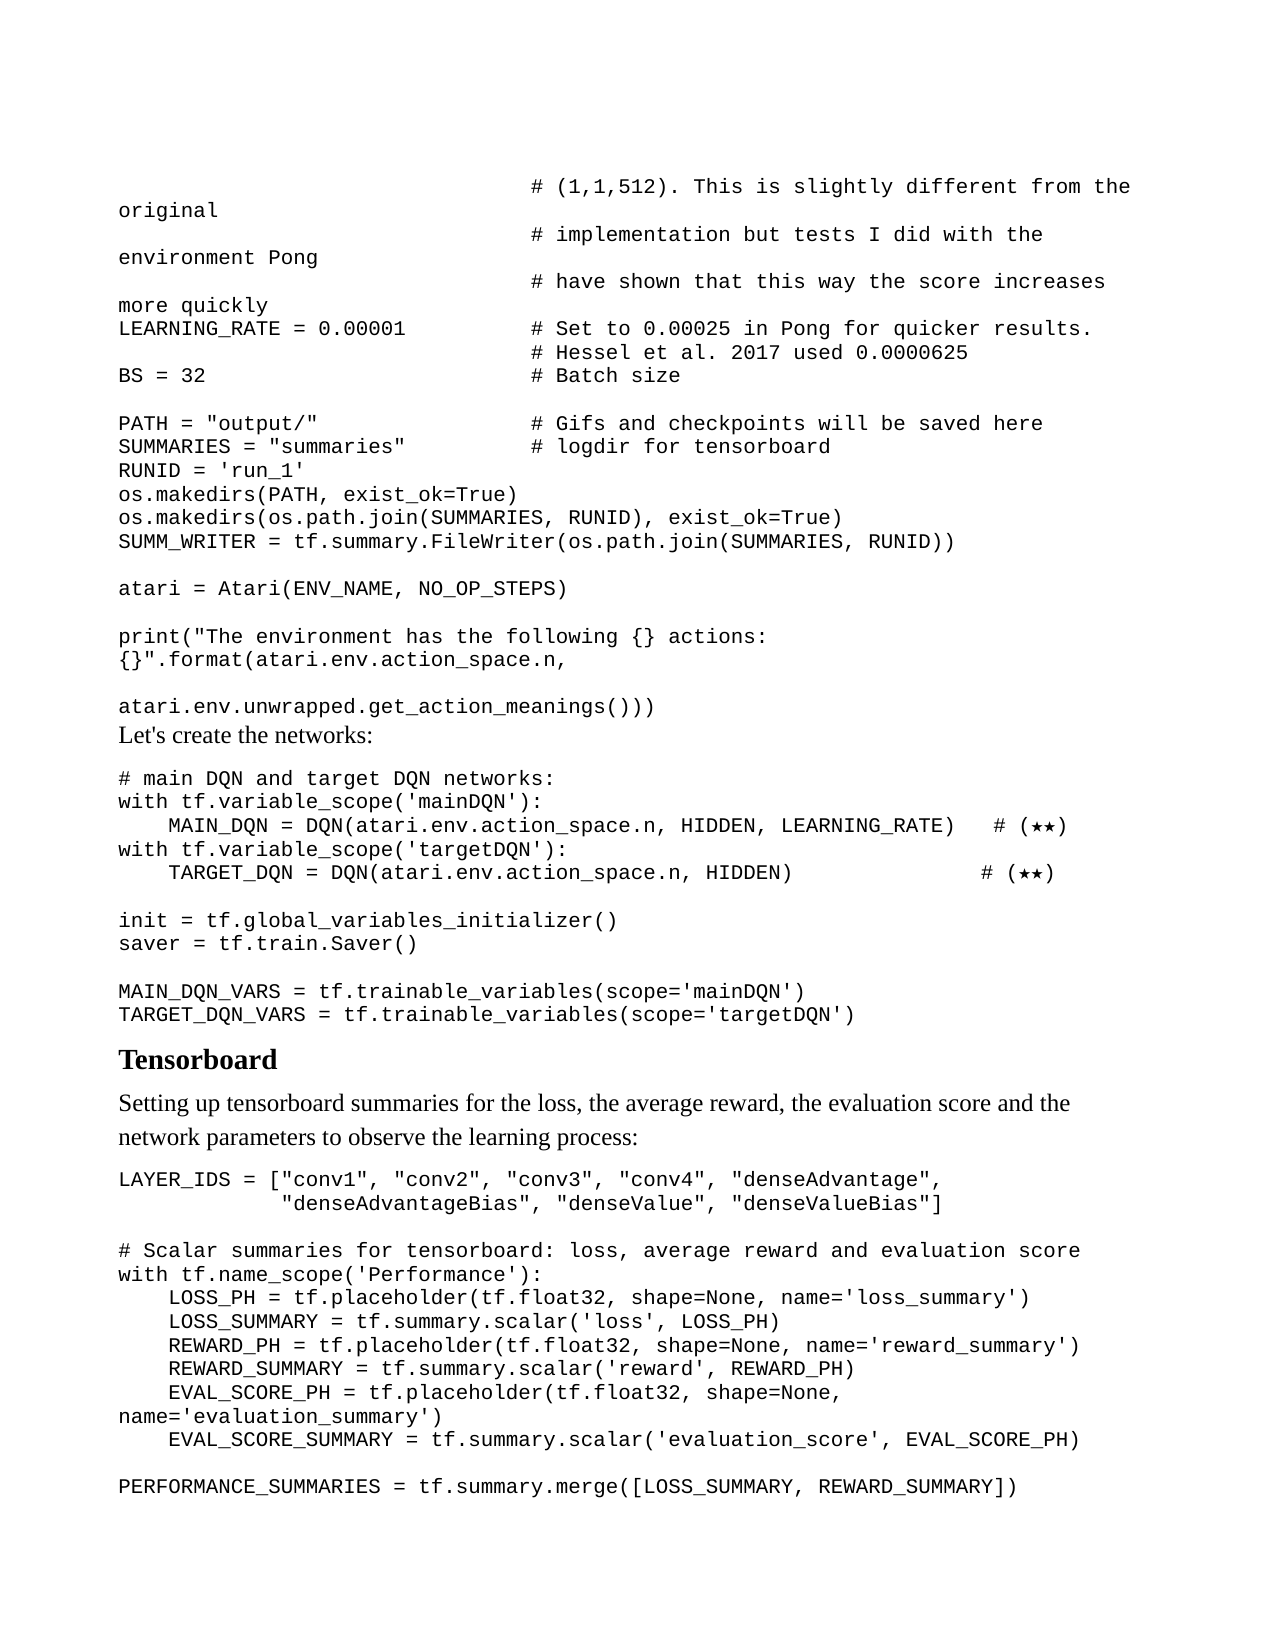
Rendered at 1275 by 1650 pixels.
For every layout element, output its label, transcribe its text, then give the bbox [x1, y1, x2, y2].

subtitle Tensorboard [118, 1042, 1157, 1076]
text ​ [118, 602, 1157, 626]
text ​ [118, 886, 1157, 910]
text SUMMARIES = "summaries" # logdir for tensorboard [118, 436, 1157, 460]
text PERFORMANCE_SUMMARIES = tf.summary.merge([LOSS_SUMMARY, REWARD_SUMMARY]) [118, 1477, 1157, 1500]
text with tf.variable_scope('mainDQN'): [118, 791, 1157, 815]
text ​ [118, 957, 1157, 981]
text ​ [118, 1500, 1157, 1524]
text BS = 32 # Batch size [118, 366, 1157, 389]
text saver = tf.train.Saver() [118, 933, 1157, 957]
text init = tf.global_variables_initializer() [118, 910, 1157, 933]
text ​ [118, 1216, 1157, 1240]
text Setting up tensorboard summaries for the loss, the average reward, the evaluation score and the network parameters to observe the learning process: [118, 1088, 1157, 1150]
text ​ [118, 555, 1157, 578]
text REWARD_PH = tf.placeholder(tf.float32, shape=None, name='reward_summary') [118, 1335, 1157, 1358]
text PATH = "output/" # Gifs and checkpoints will be saved here [118, 413, 1157, 436]
text # Scalar summaries for tensorboard: loss, average reward and evaluation score [118, 1240, 1157, 1264]
text Let's create the networks: [118, 720, 1157, 749]
text LOSS_PH = tf.placeholder(tf.float32, shape=None, name='loss_summary') [118, 1287, 1157, 1311]
text RUNID = 'run_1' [118, 460, 1157, 484]
text # implementation but tests I did with the environment Pong [118, 224, 1157, 271]
text # Hessel et al. 2017 used 0.0000625 [118, 342, 1157, 366]
text TARGET_DQN = DQN(atari.env.action_space.n, HIDDEN) # (★★) [118, 862, 1157, 886]
text # (1,1,512). This is slightly different from the original [118, 176, 1157, 224]
text print("The environment has the following {} actions: {}".format(atari.env.action_space.n, [118, 626, 1157, 673]
text REWARD_SUMMARY = tf.summary.scalar('reward', REWARD_PH) [118, 1358, 1157, 1382]
text LAYER_IDS = ["conv1", "conv2", "conv3", "conv4", "denseAdvantage", [118, 1169, 1157, 1193]
text EVAL_SCORE_SUMMARY = tf.summary.scalar('evaluation_score', EVAL_SCORE_PH) [118, 1429, 1157, 1453]
text os.makedirs(PATH, exist_ok=True) [118, 484, 1157, 507]
text EVAL_SCORE_PH = tf.placeholder(tf.float32, shape=None, name='evaluation_summary') [118, 1382, 1157, 1429]
text MAIN_DQN_VARS = tf.trainable_variables(scope='mainDQN') [118, 981, 1157, 1004]
text MAIN_DQN = DQN(atari.env.action_space.n, HIDDEN, LEARNING_RATE) # (★★) [118, 815, 1157, 839]
text with tf.variable_scope('targetDQN'): [118, 839, 1157, 862]
text LOSS_SUMMARY = tf.summary.scalar('loss', LOSS_PH) [118, 1311, 1157, 1335]
text ​ [118, 389, 1157, 413]
text LEARNING_RATE = 0.00001 # Set to 0.00025 in Pong for quicker results. [118, 318, 1157, 342]
text with tf.name_scope('Performance'): [118, 1264, 1157, 1287]
text TARGET_DQN_VARS = tf.trainable_variables(scope='targetDQN') [118, 1004, 1157, 1028]
text "denseAdvantageBias", "denseValue", "denseValueBias"] [118, 1193, 1157, 1216]
text atari.env.unwrapped.get_action_meanings())) [118, 673, 1157, 720]
text os.makedirs(os.path.join(SUMMARIES, RUNID), exist_ok=True) [118, 507, 1157, 531]
text ​ [118, 1453, 1157, 1477]
text atari = Atari(ENV_NAME, NO_OP_STEPS) [118, 578, 1157, 602]
text # have shown that this way the score increases more quickly [118, 271, 1157, 318]
text SUMM_WRITER = tf.summary.FileWriter(os.path.join(SUMMARIES, RUNID)) [118, 531, 1157, 555]
text # main DQN and target DQN networks: [118, 768, 1157, 791]
